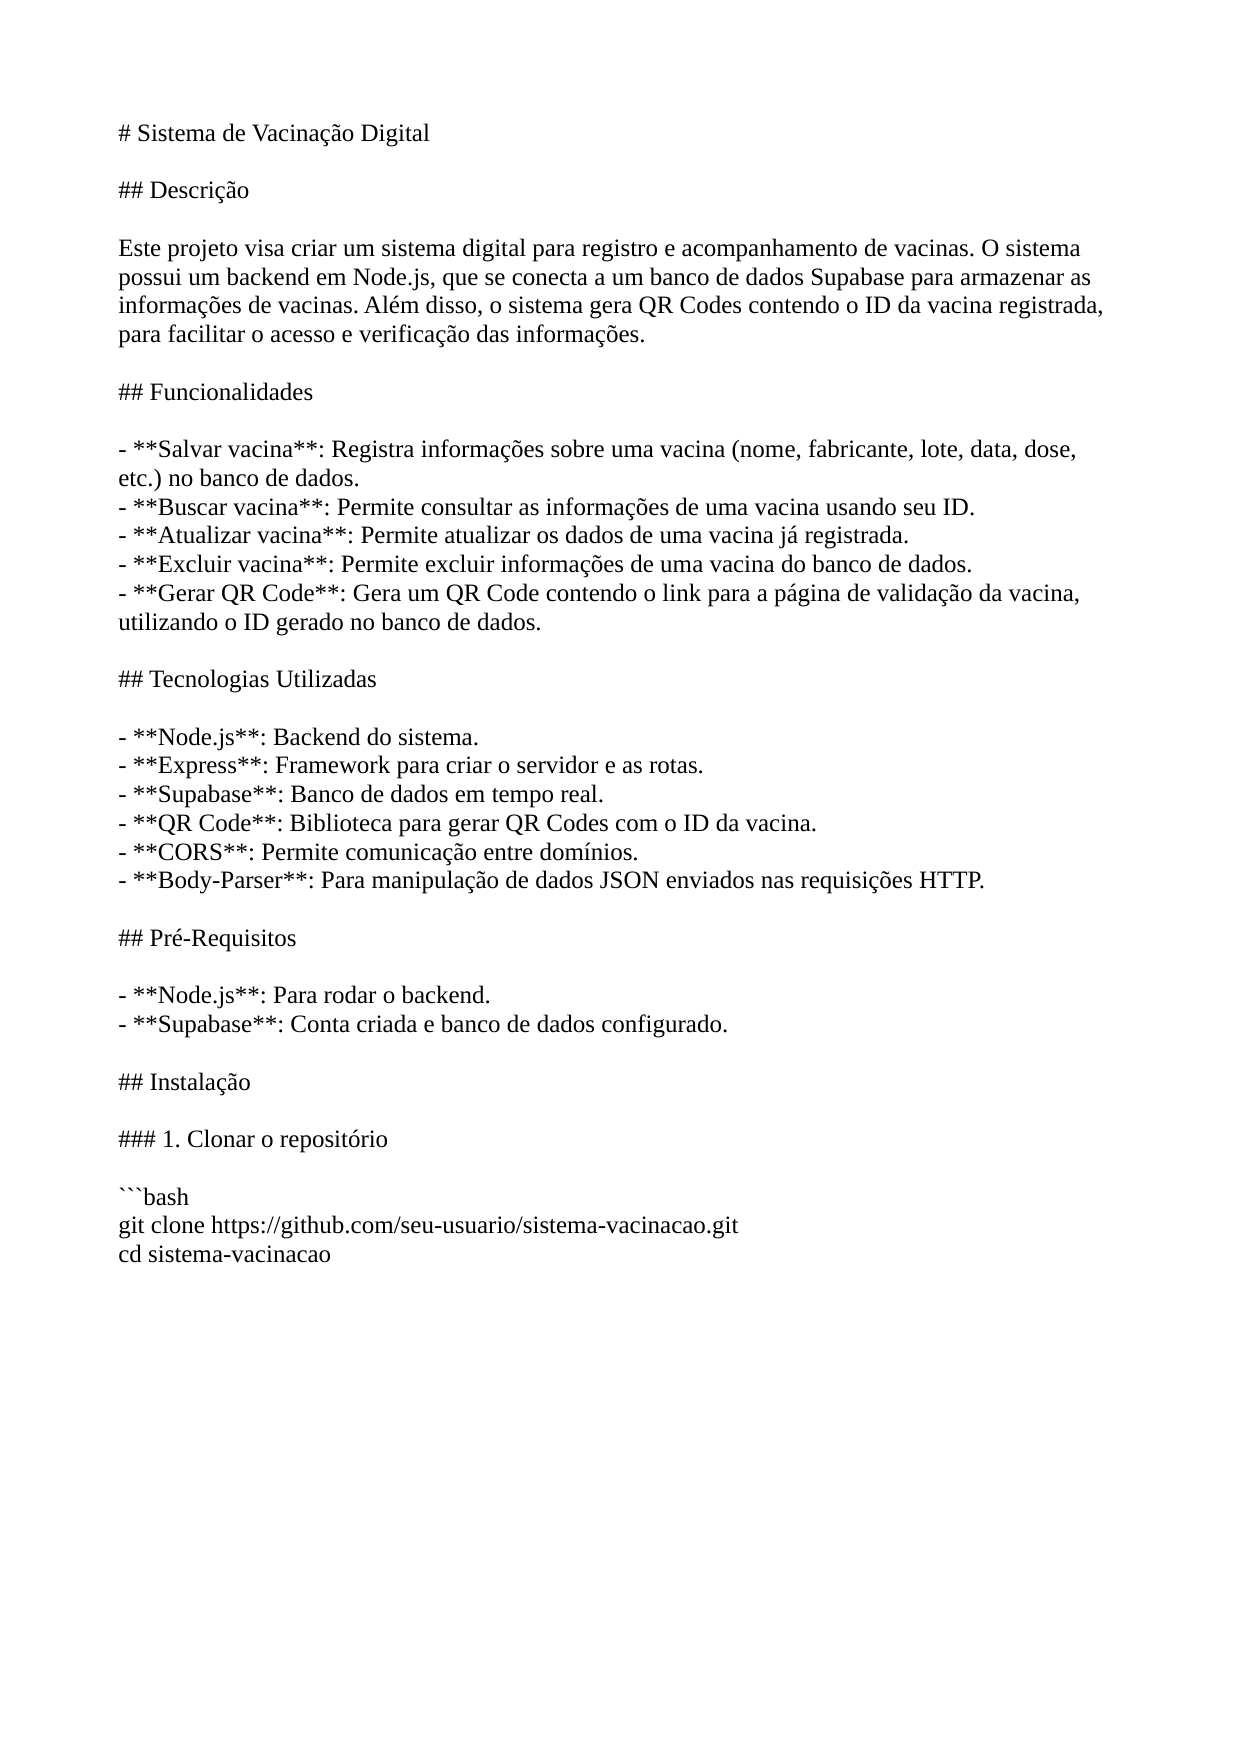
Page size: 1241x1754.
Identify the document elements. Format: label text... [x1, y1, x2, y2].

text - **CORS**: Permite comunicação entre domínios. [118, 837, 1122, 866]
text cd sistema-vacinacao [118, 1239, 1122, 1613]
text ### 1. Clonar o repositório [118, 1124, 1122, 1153]
text - **Salvar vacina**: Registra informações sobre uma vacina (nome, fabricante, lote, data, dose, etc.) no banco de dados. [118, 434, 1122, 492]
text - **Atualizar vacina**: Permite atualizar os dados de uma vacina já registrada. [118, 521, 1122, 549]
text ## Pré-Requisitos [118, 923, 1122, 952]
text git clone https://github.com/seu-usuario/sistema-vacinacao.git [118, 1211, 1122, 1239]
text - **Node.js**: Backend do sistema. [118, 722, 1122, 751]
text - **Express**: Framework para criar o servidor e as rotas. [118, 751, 1122, 779]
text - **Supabase**: Banco de dados em tempo real. [118, 779, 1122, 808]
text - **Excluir vacina**: Permite excluir informações de uma vacina do banco de dados. [118, 549, 1122, 578]
text ## Tecnologias Utilizadas [118, 664, 1122, 693]
text ## Descrição [118, 176, 1122, 204]
text Este projeto visa criar um sistema digital para registro e acompanhamento de vacinas. O sistema possui um backend em Node.js, que se conecta a um banco de dados Supabase para armazenar as informações de vacinas. Além disso, o sistema gera QR Codes contendo o ID da vacina registrada, para facilitar o acesso e verificação das informações. [118, 233, 1122, 348]
text ```bash [118, 1182, 1122, 1211]
text - **Supabase**: Conta criada e banco de dados configurado. [118, 1009, 1122, 1038]
text - **Buscar vacina**: Permite consultar as informações de uma vacina usando seu ID. [118, 492, 1122, 521]
text - **Node.js**: Para rodar o backend. [118, 981, 1122, 1009]
text ## Instalação [118, 1067, 1122, 1096]
text - **Body-Parser**: Para manipulação de dados JSON enviados nas requisições HTTP. [118, 866, 1122, 894]
text ## Funcionalidades [118, 377, 1122, 406]
text # Sistema de Vacinação Digital [118, 118, 1122, 147]
text - **QR Code**: Biblioteca para gerar QR Codes com o ID da vacina. [118, 808, 1122, 837]
text - **Gerar QR Code**: Gera um QR Code contendo o link para a página de validação da vacina, utilizando o ID gerado no banco de dados. [118, 578, 1122, 636]
